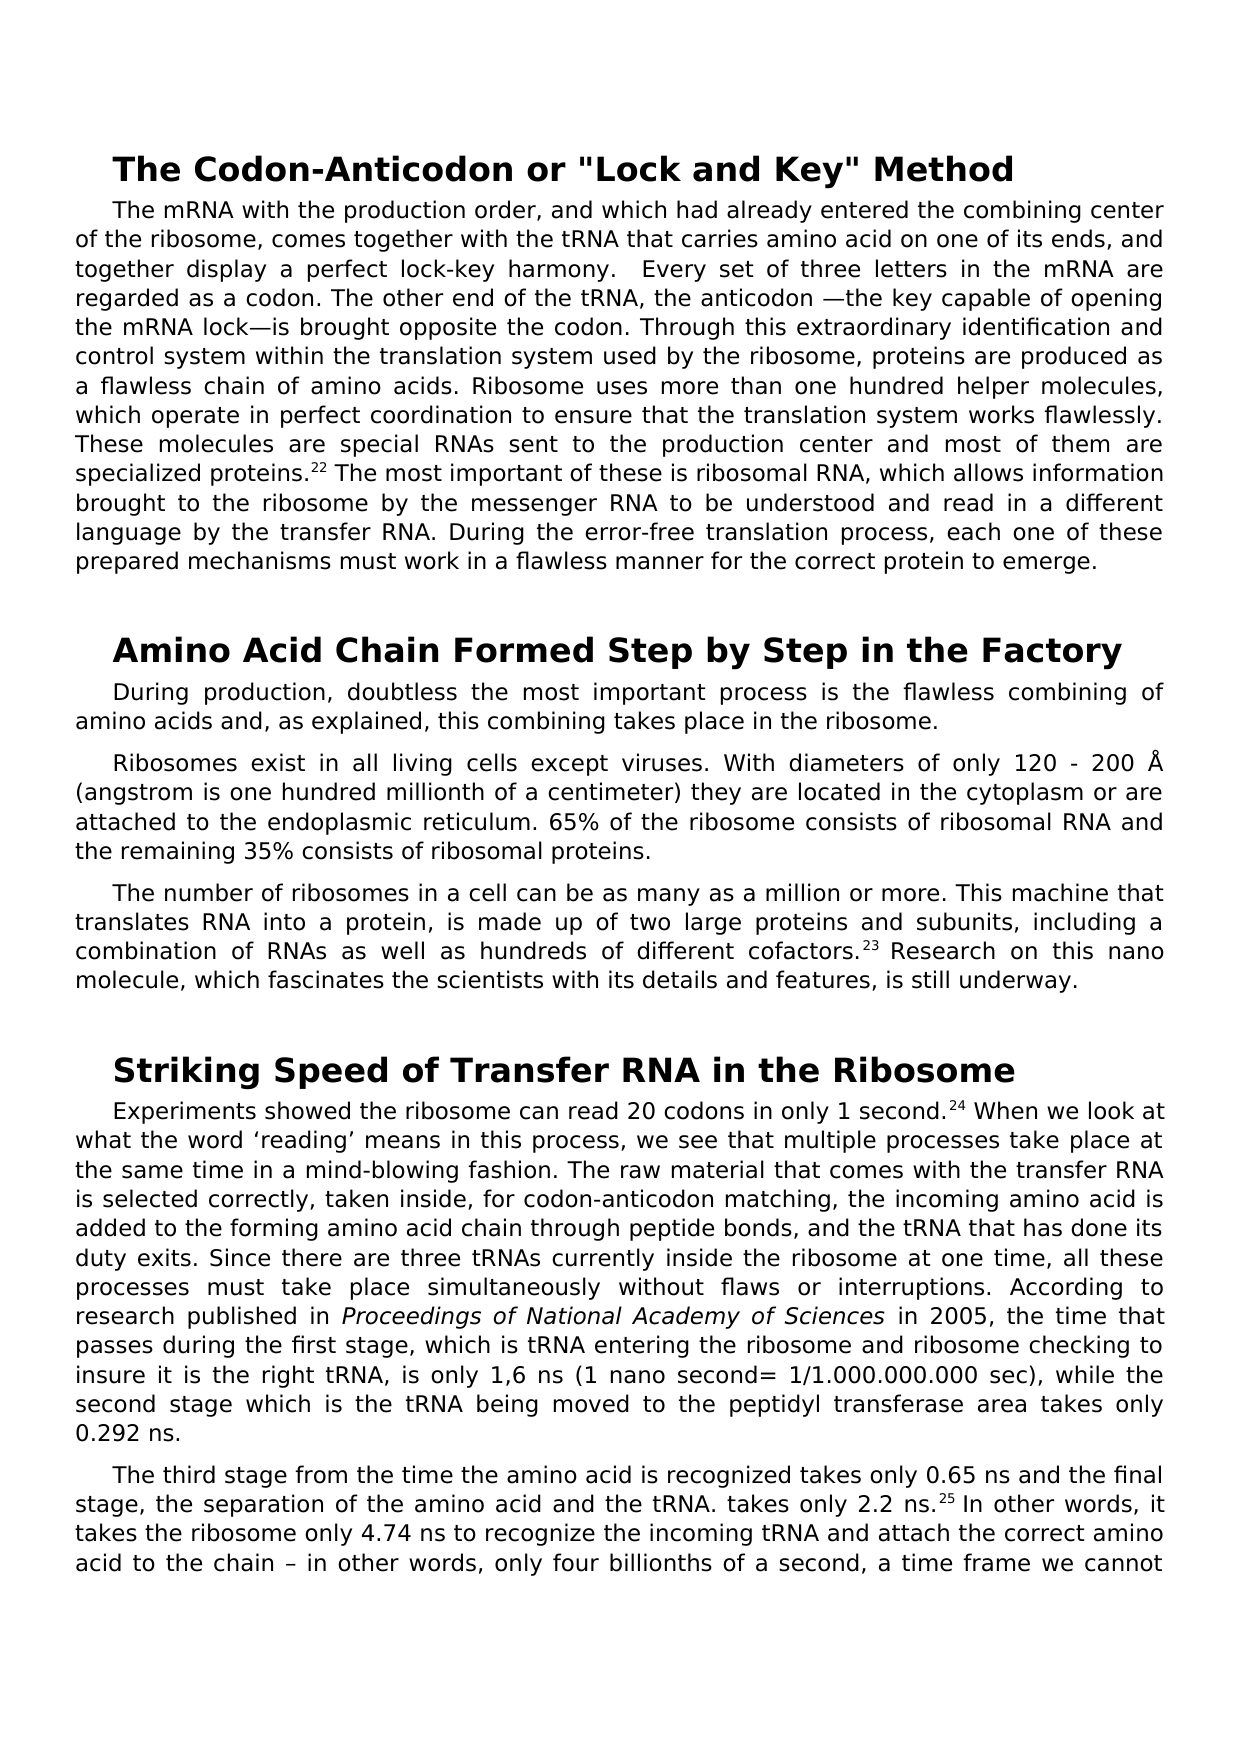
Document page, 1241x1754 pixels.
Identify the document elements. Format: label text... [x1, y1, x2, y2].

text Ribosomes exist in all living cells except viruses. With diameters of only 120 - 200 Å (angstrom is one hundred millionth of a centimeter) they are located in the cytoplasm or are attached to the endoplasmic reticulum. 65% of the ribosome consists of ribosomal RNA and the remaining 35% consists of ribosomal proteins. [75, 750, 1165, 865]
text The number of ribosomes in a cell can be as many as a million or more. This machine that translates RNA into a protein, is made up of two large proteins and subunits, including a combination of RNAs as well as hundreds of different cofactors.23 Research on this nano molecule, which fascinates the scientists with its details and features, is still underway. [75, 880, 1165, 994]
text The third stage from the time the amino acid is recognized takes only 0.65 ns and the final stage, the separation of the amino acid and the tRNA. takes only 2.2 ns.25 In other words, it takes the ribosome only 4.74 ns to recognize the incoming tRNA and attach the correct amino acid to the chain – in other words, only four billionths of a second, a time frame we cannot [75, 1462, 1165, 1577]
subtitle Striking Speed of Transfer RNA in the Ribosome [112, 1051, 1165, 1090]
subtitle Amino Acid Chain Formed Step by Step in the Factory [112, 632, 1165, 671]
text Experiments showed the ribosome can read 20 codons in only 1 second.24 When we look at what the word ‘reading’ means in this process, we see that multiple processes take place at the same time in a mind-blowing fashion. The raw material that comes with the transfer RNA is selected correctly, taken inside, for codon-anticodon matching, the incoming amino acid is added to the forming amino acid chain through peptide bonds, and the tRNA that has done its duty exits. Since there are three tRNAs currently inside the ribosome at one time, all these processes must take place simultaneously without flaws or interruptions. According to research published in Proceedings of National Academy of Sciences in 2005, the time that passes during the first stage, which is tRNA entering the ribosome and ribosome checking to insure it is the right tRNA, is only 1,6 ns (1 nano second= 1/1.000.000.000 sec), while the second stage which is the tRNA being moved to the peptidyl transferase area takes only 0.292 ns. [75, 1098, 1165, 1447]
text The mRNA with the production order, and which had already entered the combining center of the ribosome, comes together with the tRNA that carries amino acid on one of its ends, and together display a perfect lock-key harmony. Every set of three letters in the mRNA are regarded as a codon. The other end of the tRNA, the anticodon —the key capable of opening the mRNA lock—is brought opposite the codon. Through this extraordinary identification and control system within the translation system used by the ribosome, proteins are produced as a flawless chain of amino acids. Ribosome uses more than one hundred helper molecules, which operate in perfect coordination to ensure that the translation system works flawlessly. These molecules are special RNAs sent to the production center and most of them are specialized proteins.22 The most important of these is ribosomal RNA, which allows information brought to the ribosome by the messenger RNA to be understood and read in a different language by the transfer RNA. During the error-free translation process, each one of these prepared mechanisms must work in a flawless manner for the correct protein to emerge. [75, 197, 1165, 575]
text During production, doubtless the most important process is the flawless combining of amino acids and, as explained, this combining takes place in the ribosome. [75, 679, 1165, 735]
subtitle The Codon-Anticodon or "Lock and Key" Method [112, 150, 1165, 189]
